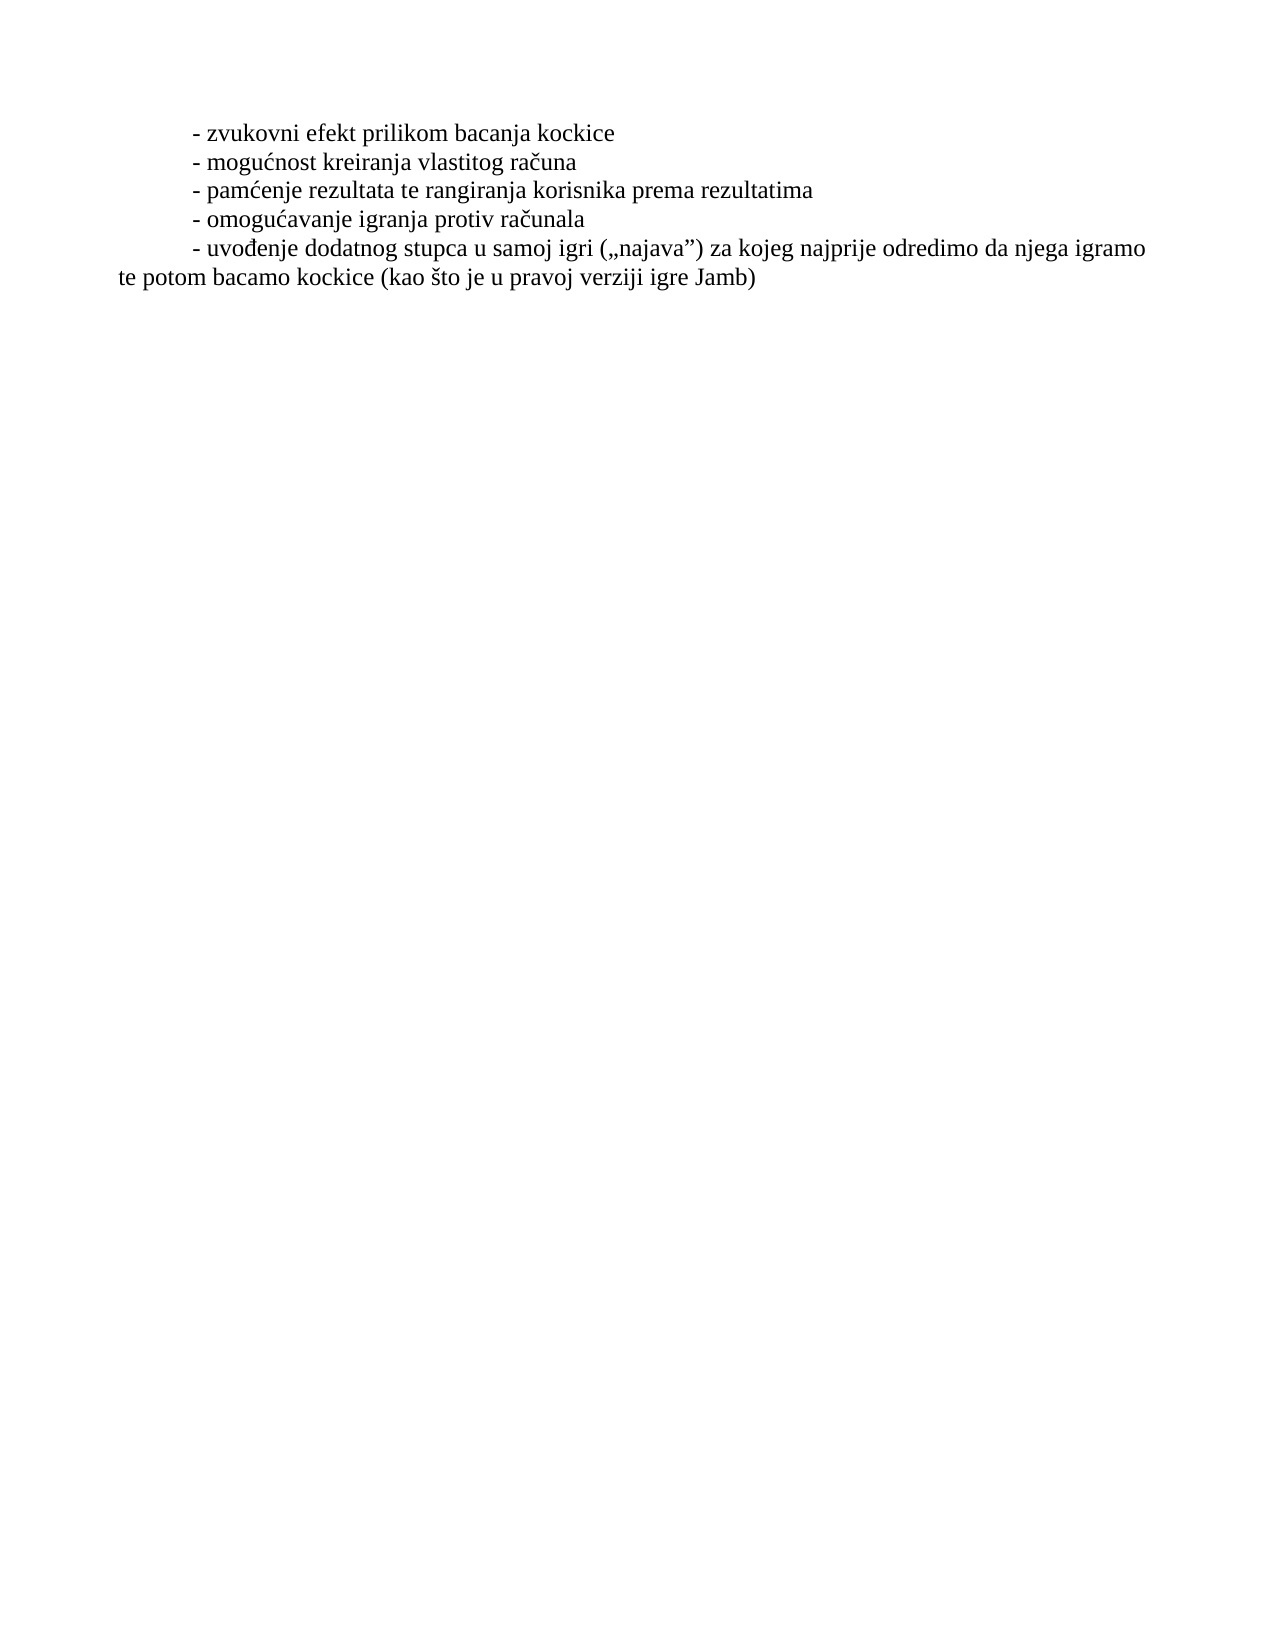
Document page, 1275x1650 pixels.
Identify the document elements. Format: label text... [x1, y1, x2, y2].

text - omogućavanje igranja protiv računala [118, 204, 1157, 233]
text - pamćenje rezultata te rangiranja korisnika prema rezultatima [118, 176, 1157, 204]
text - uvođenje dodatnog stupca u samoj igri („najava”) za kojeg najprije odredimo da njega igramo te potom bacamo kockice (kao što je u pravoj verziji igre Jamb) [118, 233, 1157, 291]
text - mogućnost kreiranja vlastitog računa [118, 147, 1157, 176]
text - zvukovni efekt prilikom bacanja kockice [118, 118, 1157, 147]
